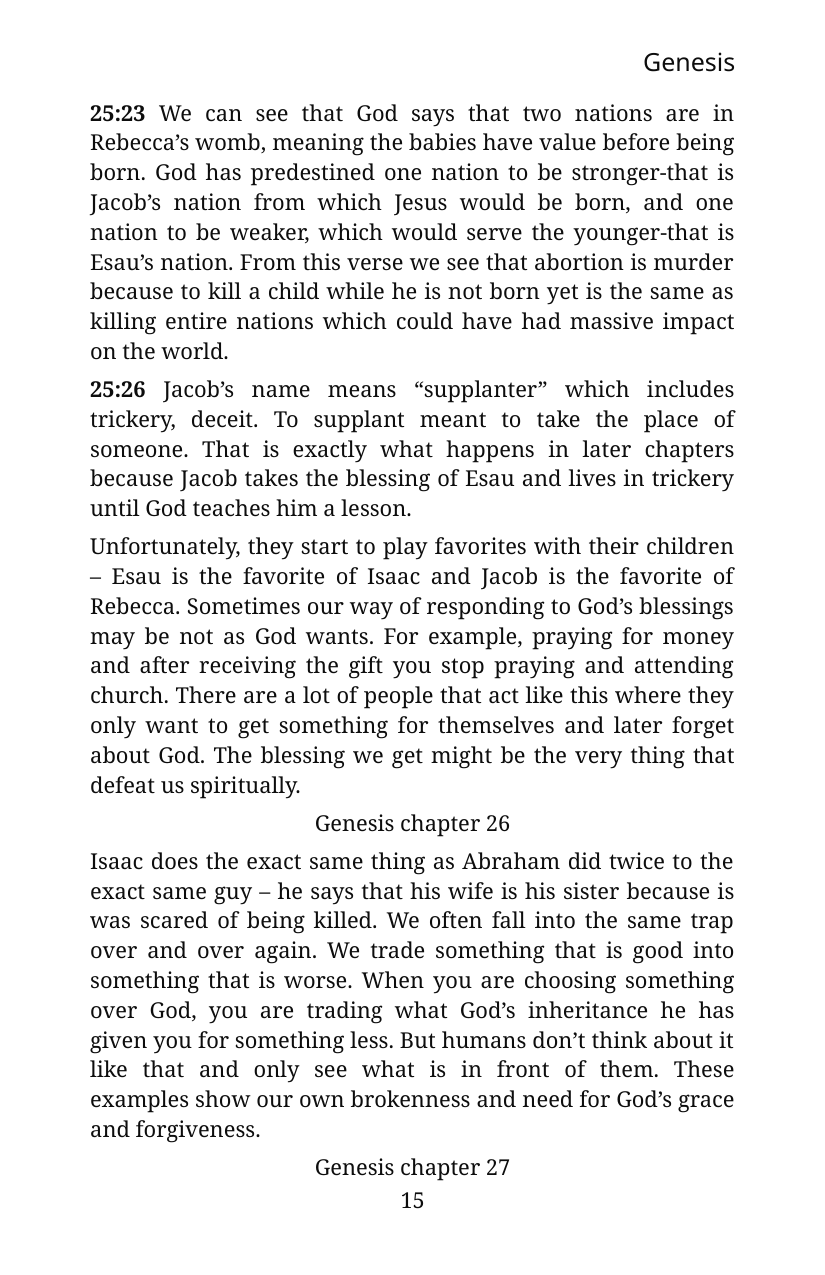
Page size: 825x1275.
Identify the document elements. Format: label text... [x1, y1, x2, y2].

text 25:26 Jacob’s name means “supplanter” which includes trickery, deceit. To supplant meant to take the place of someone. That is exactly what happens in later chapters because Jacob takes the blessing of Esau and lives in trickery until God teaches him a lesson. [90, 374, 735, 523]
text Genesis chapter 26 [90, 808, 735, 837]
text Genesis chapter 27 [90, 1152, 735, 1182]
text 25:23 We can see that God says that two nations are in Rebecca’s womb, meaning the babies have value before being born. God has predestined one nation to be stronger-that is Jacob’s nation from which Jesus would be born, and one nation to be weaker, which would serve the younger-that is Esau’s nation. From this verse we see that abortion is murder because to kill a child while he is not born yet is the same as killing entire nations which could have had massive impact on the world. [90, 97, 735, 366]
text Isaac does the exact same thing as Abraham did twice to the exact same guy – he says that his wife is his sister because is was scared of being killed. We often fall into the same trap over and over again. We trade something that is good into something that is worse. When you are choosing something over God, you are trading what God’s inheritance he has given you for something less. But humans don’t think about it like that and only see what is in front of them. These examples show our own brokenness and need for God’s grace and forgiveness. [90, 846, 735, 1144]
text Unfortunately, they start to play favorites with their children – Esau is the favorite of Isaac and Jacob is the favorite of Rebecca. Sometimes our way of responding to God’s blessings may be not as God wants. For example, praying for money and after receiving the gift you stop praying and attending church. There are a lot of people that act like this where they only want to get something for themselves and later forget about God. The blessing we get might be the very thing that defeat us spiritually. [90, 531, 735, 799]
